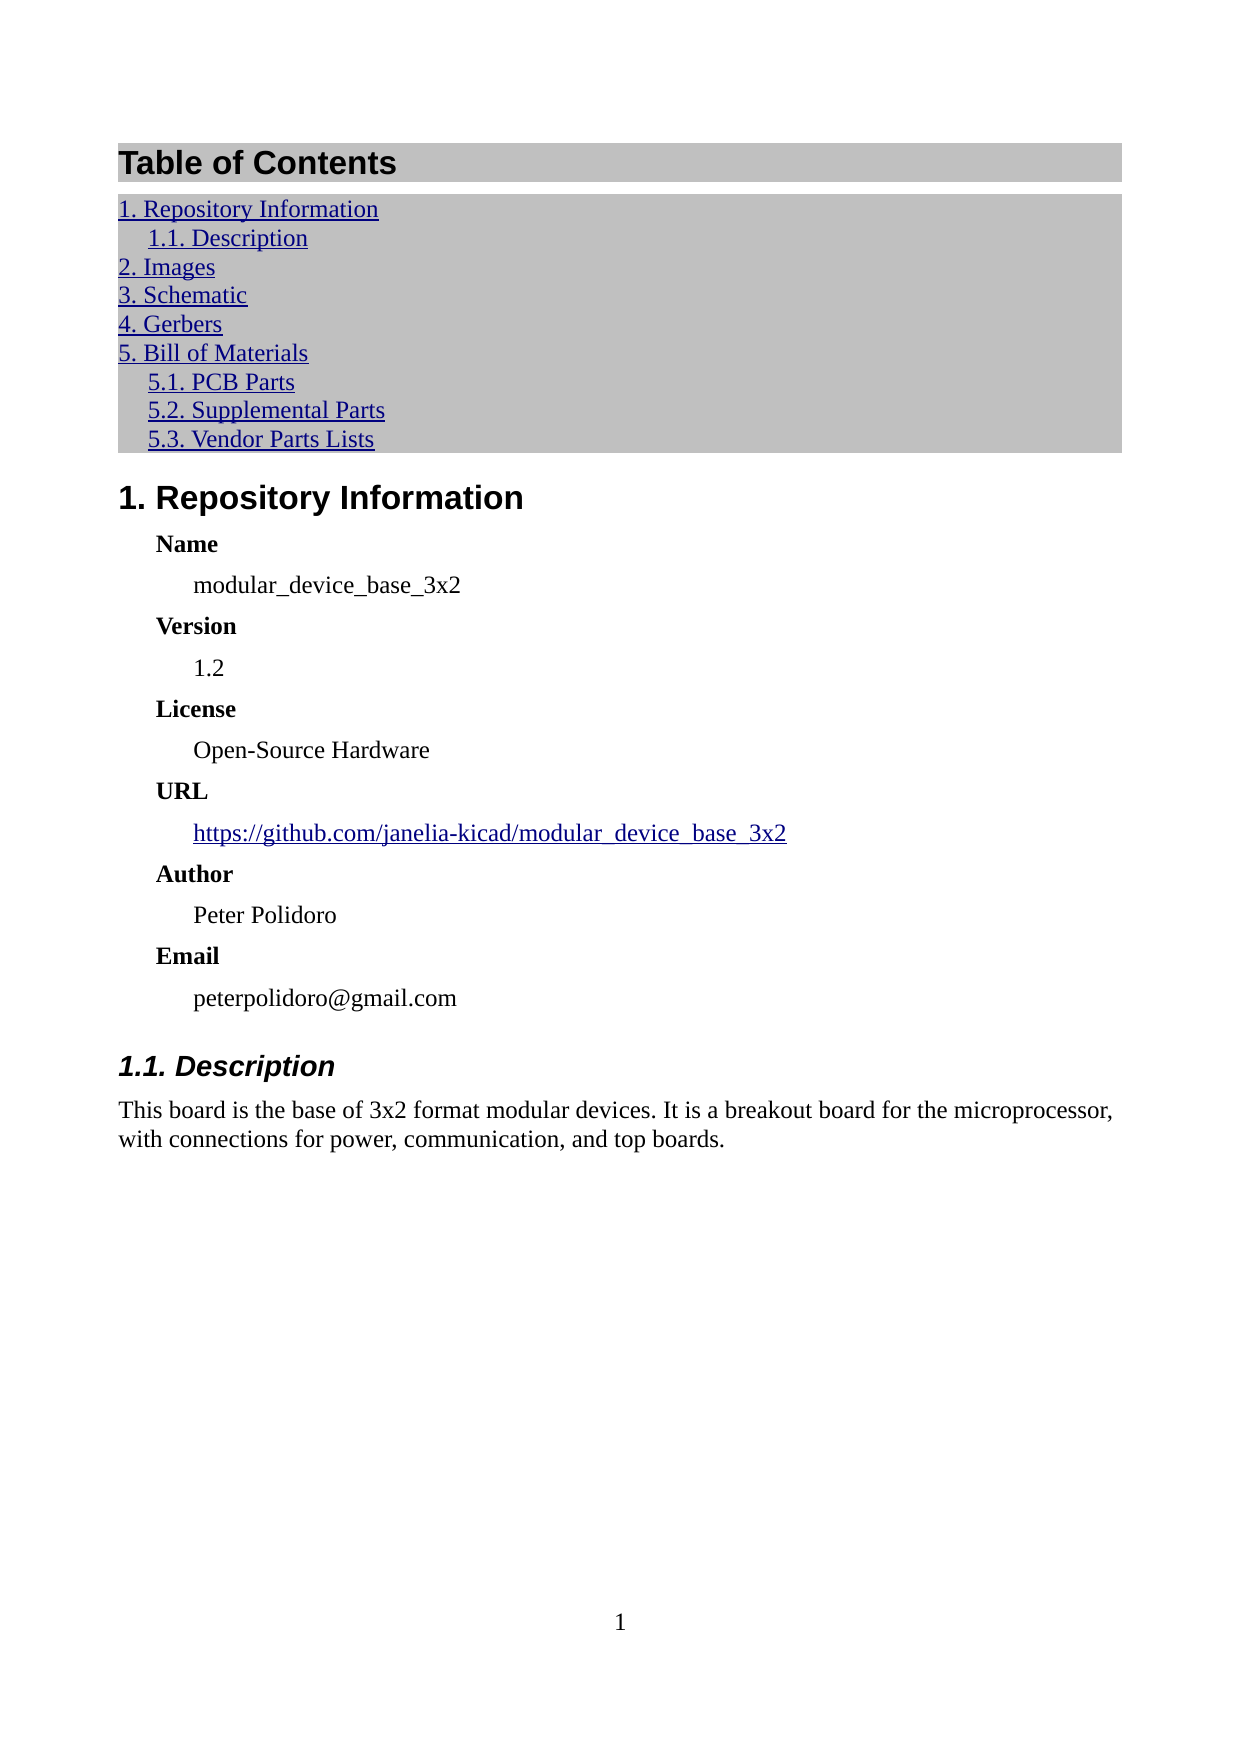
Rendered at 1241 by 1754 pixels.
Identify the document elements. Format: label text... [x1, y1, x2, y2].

list Open-Source Hardware [118, 735, 1122, 764]
list Email [118, 941, 1122, 970]
subtitle Repository Information [118, 478, 1122, 516]
list URL [118, 776, 1122, 805]
list Name [118, 529, 1122, 558]
subtitle Description [118, 1049, 1122, 1082]
text 3. Schematic [118, 280, 1122, 309]
text 5.2. Supplemental Parts [148, 395, 1122, 424]
text 5.1. PCB Parts [148, 367, 1122, 395]
subtitle Table of Contents [118, 143, 1122, 182]
text 5. Bill of Materials [118, 338, 1122, 367]
text 1.1. Description [148, 223, 1122, 252]
list License [118, 694, 1122, 723]
text 5.3. Vendor Parts Lists [148, 424, 1122, 453]
list https://github.com/janelia-kicad/modular_device_base_3x2 [118, 818, 1122, 846]
text 2. Images [118, 252, 1122, 280]
list Author [118, 859, 1122, 888]
list peterpolidoro@gmail.com [118, 983, 1122, 1011]
list 1.2 [118, 653, 1122, 681]
text This board is the base of 3x2 format modular devices. It is a breakout board for the microprocessor, with connections for power, communication, and top boards. [118, 1095, 1122, 1152]
text 4. Gerbers [118, 309, 1122, 338]
list modular_device_base_3x2 [118, 570, 1122, 599]
list Peter Polidoro [118, 900, 1122, 929]
list Version [118, 611, 1122, 640]
text 1. Repository Information [118, 194, 1122, 223]
